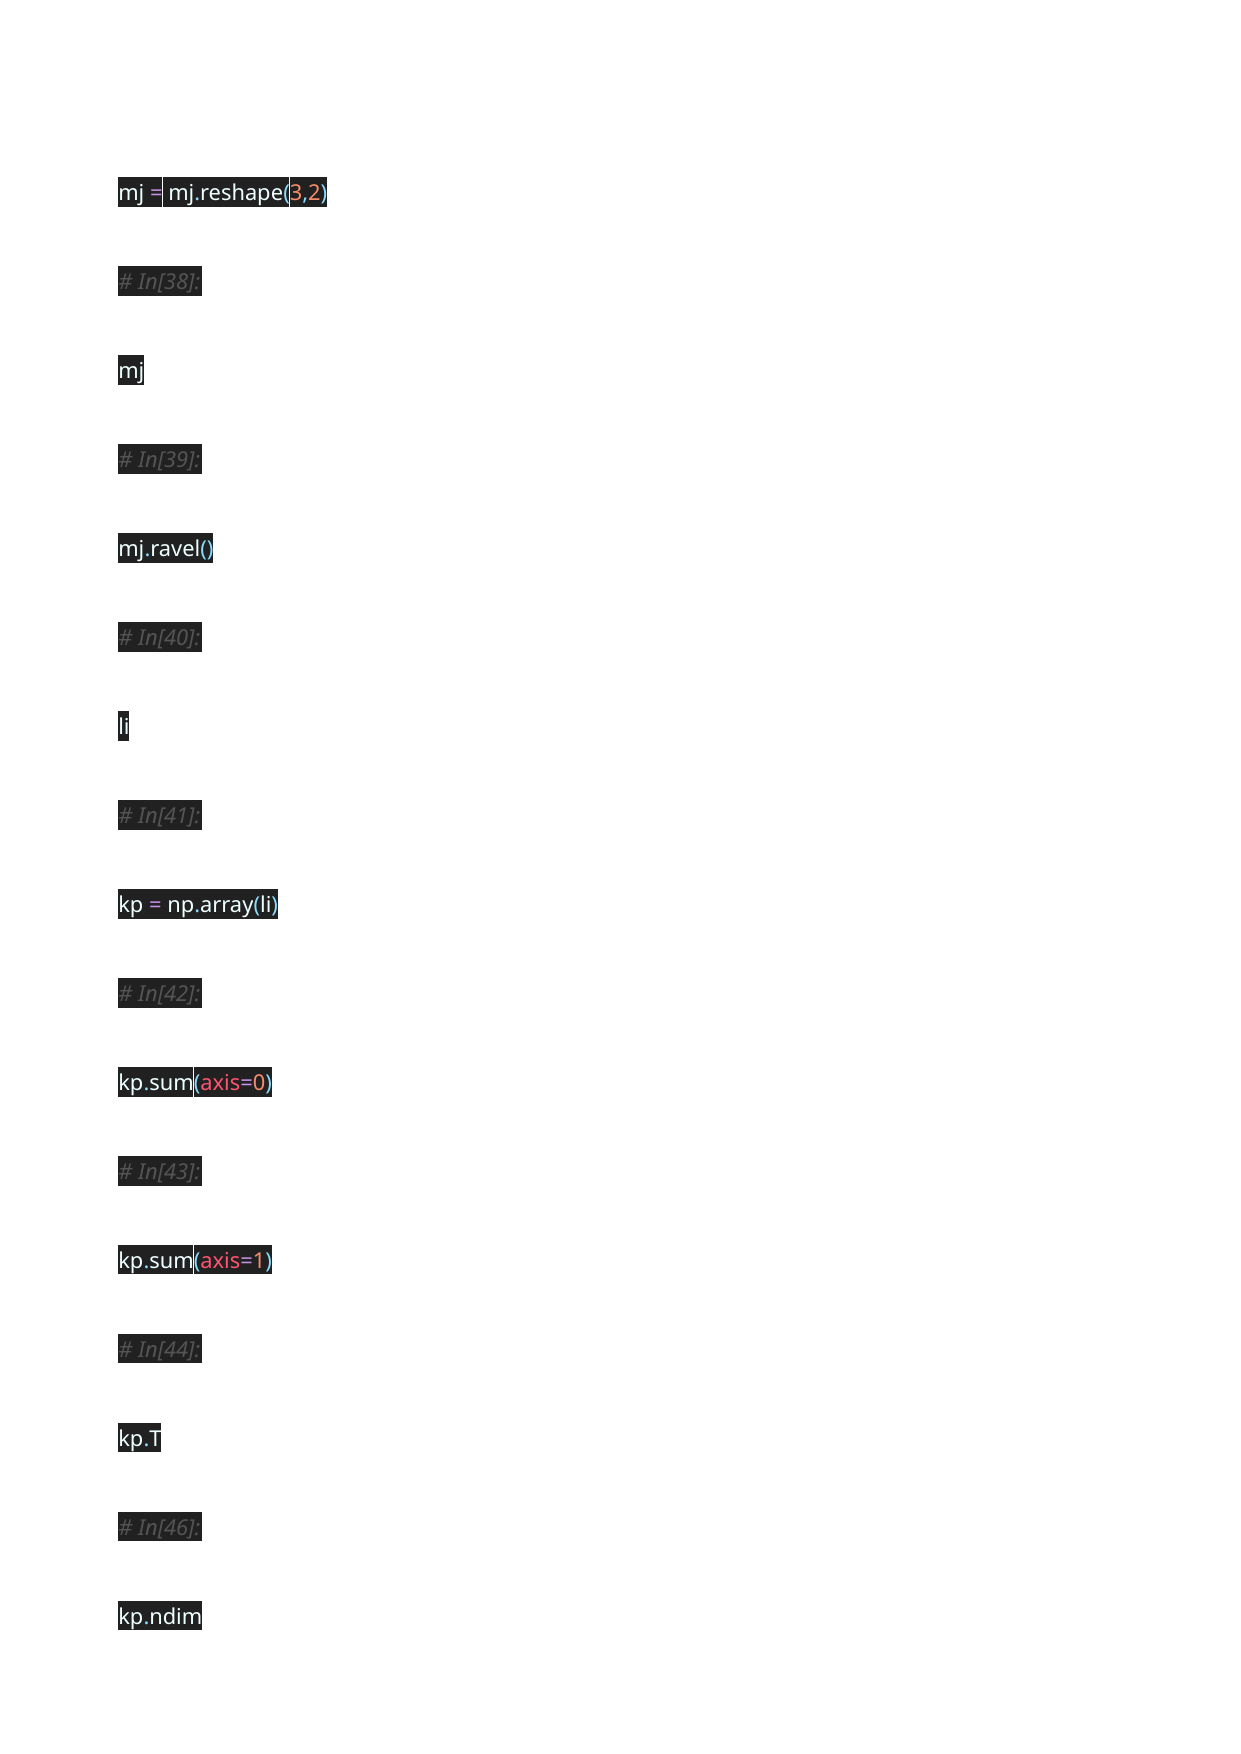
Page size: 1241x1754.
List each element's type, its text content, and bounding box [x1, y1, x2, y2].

text # In[43]: [118, 1156, 1122, 1186]
text # In[38]: [118, 266, 1122, 296]
text kp.T [118, 1423, 1122, 1452]
text # In[40]: [118, 622, 1122, 652]
text # In[41]: [118, 800, 1122, 830]
text mj [118, 355, 1122, 385]
text # In[42]: [118, 978, 1122, 1008]
text kp.sum(axis=1) [118, 1245, 1122, 1274]
text li [118, 711, 1122, 741]
text # In[44]: [118, 1334, 1122, 1363]
text kp.sum(axis=0) [118, 1067, 1122, 1097]
text kp = np.array(li) [118, 889, 1122, 919]
text mj = mj.reshape(3,2) [118, 177, 1122, 207]
text kp.ndim [118, 1601, 1122, 1630]
text mj.ravel() [118, 533, 1122, 563]
text # In[39]: [118, 444, 1122, 474]
text # In[46]: [118, 1512, 1122, 1541]
